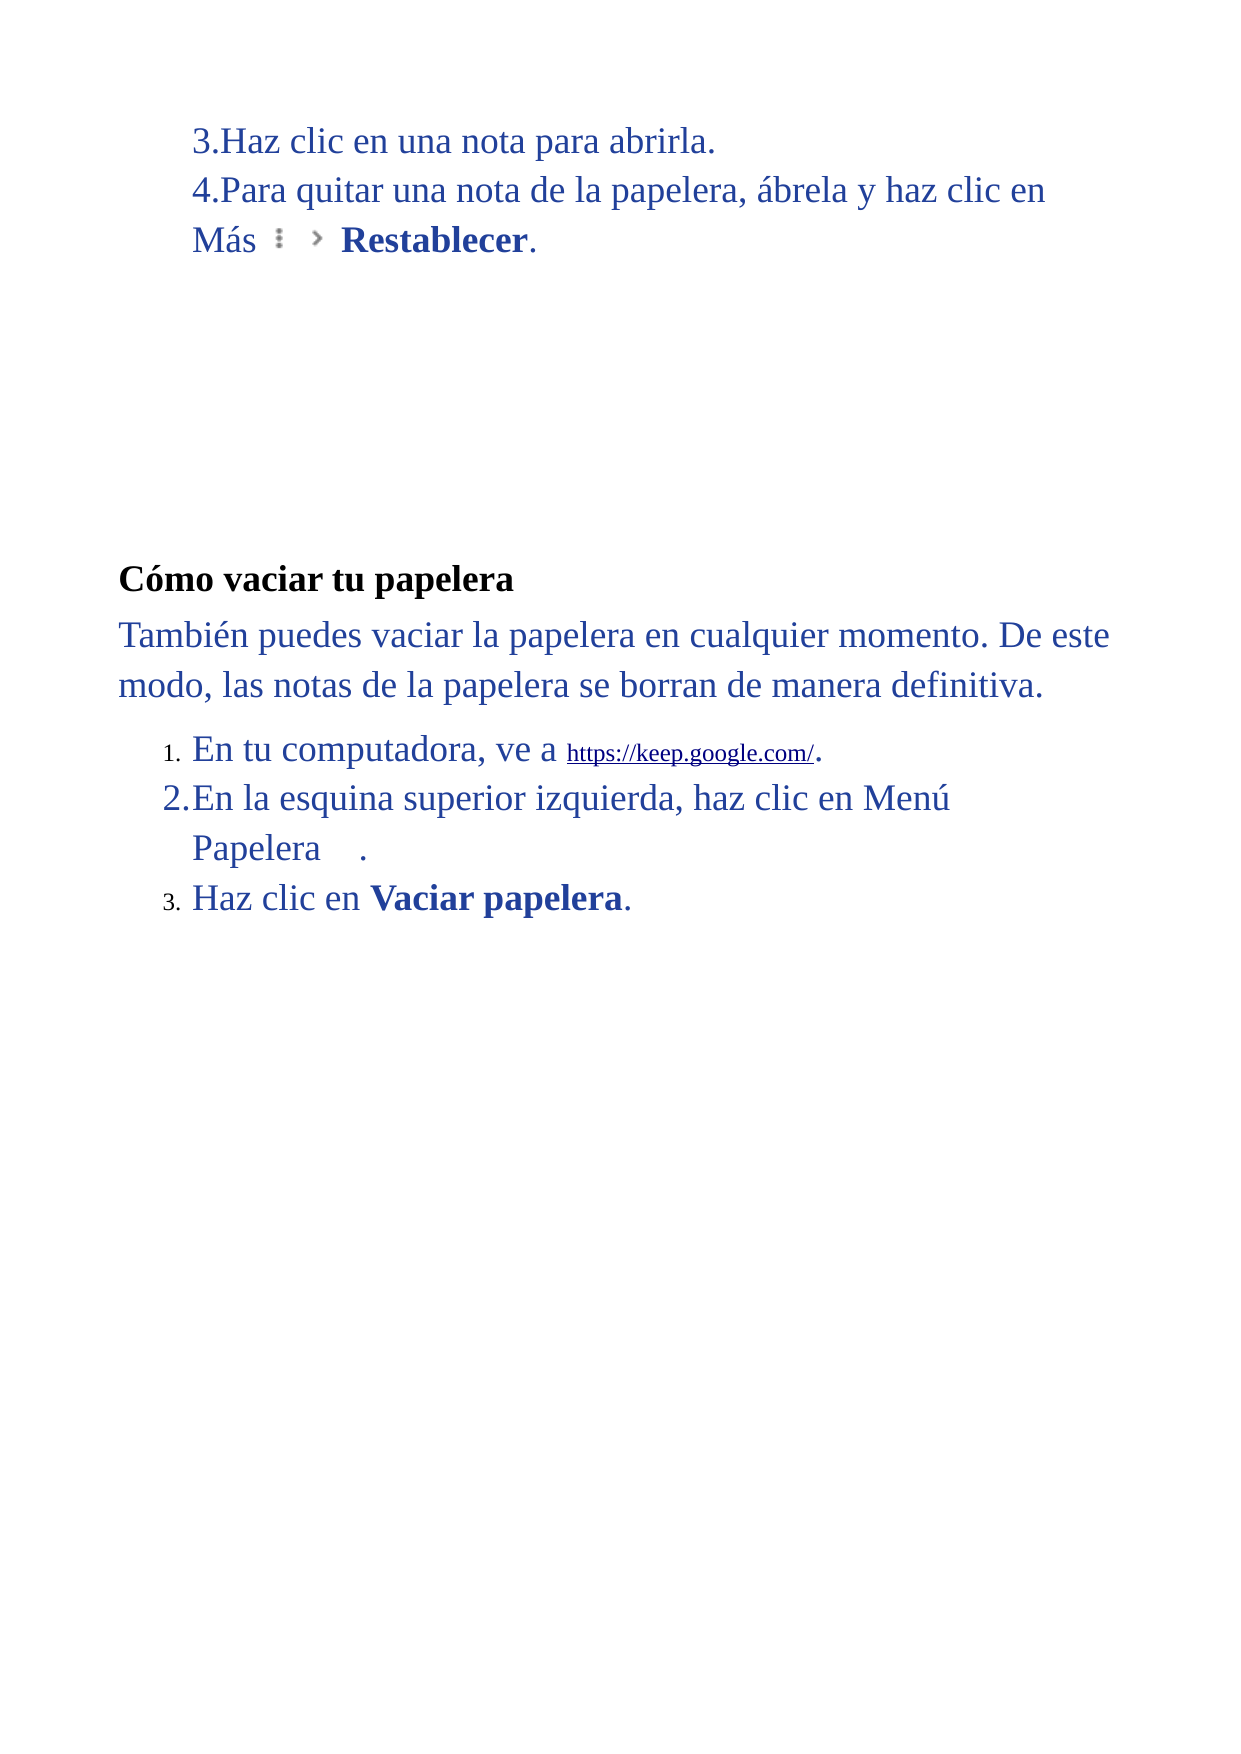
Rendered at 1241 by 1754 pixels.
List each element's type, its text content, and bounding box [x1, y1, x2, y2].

picture [303, 224, 332, 253]
picture [265, 224, 294, 253]
list 3.Haz clic en una nota para abrirla. [162, 118, 1122, 161]
list 4.Para quitar una nota de la papelera, ábrela y haz clic en Más Restablecer. [162, 168, 1122, 260]
list En la esquina superior izquierda, haz clic en Menú Papelera . [162, 776, 1122, 868]
list En tu computadora, ve a https://keep.google.com/. [162, 726, 1122, 769]
list Haz clic en Vaciar papelera. [162, 875, 1122, 918]
text También puedes vaciar la papelera en cualquier momento. De este modo, las notas de la papelera se borran de manera definitiva. [118, 612, 1122, 705]
subtitle Cómo vaciar tu papelera [118, 557, 1122, 600]
